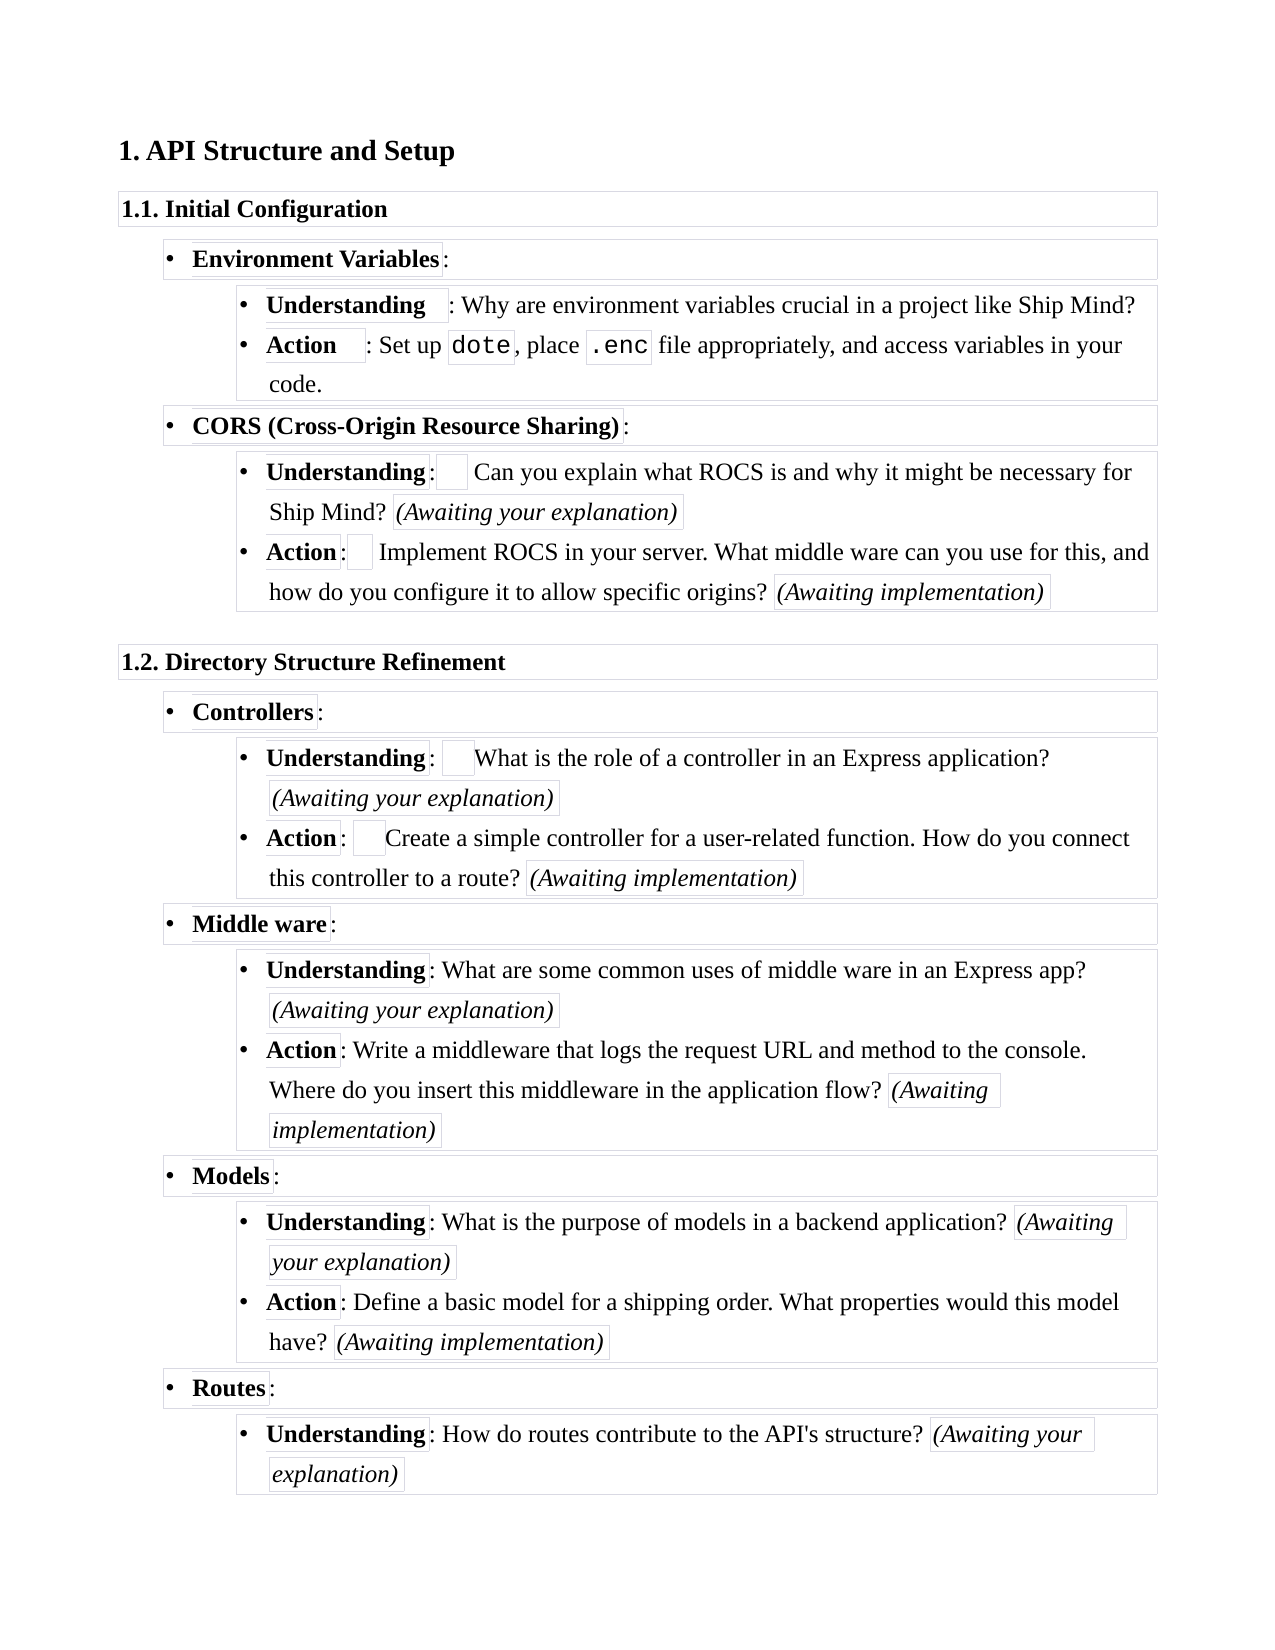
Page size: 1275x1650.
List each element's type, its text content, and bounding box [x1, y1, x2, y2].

list Understanding: ✅What is the role of a controller in an Express application? (Awaiting your explanation) [237, 738, 1157, 815]
list Understanding: How do routes contribute to the API's structure? (Awaiting your explanation) [237, 1415, 1157, 1494]
list Action: Define a basic model for a shipping order. What properties would this model have? (Awaiting implementation) [237, 1281, 1157, 1362]
list Action: Write a middleware that logs the request URL and method to the console. Where do you insert this middleware in the application flow? (Awaiting implementation) [237, 1029, 1157, 1150]
list Routes: [164, 1369, 1157, 1408]
subtitle 1.1. Initial Configuration [119, 192, 1157, 226]
list Controllers: [164, 692, 1157, 732]
list Middle ware: [164, 904, 1157, 944]
list CORS (Cross-Origin Resource Sharing): [164, 406, 1157, 445]
list Understanding: What is the purpose of models in a backend application? (Awaiting your explanation) [237, 1202, 1157, 1279]
list Action:✅ Implement ROCS in your server. What middle ware can you use for this, and how do you configure it to allow specific origins? (Awaiting implementation) [237, 531, 1157, 611]
list Understanding: ✅ Can you explain what ROCS is and why it might be necessary for Ship Mind? (Awaiting your explanation) [237, 452, 1157, 529]
list Action ✅: Set up dote, place .enc file appropriately, and access variables in your code. [237, 324, 1157, 400]
list Models: [164, 1156, 1157, 1196]
subtitle 1. API Structure and Setup [118, 133, 1157, 166]
subtitle 1.2. Directory Structure Refinement [119, 645, 1157, 679]
list Understanding✅: Why are environment variables crucial in a project like Ship Mind? [237, 286, 1157, 322]
list Understanding: What are some common uses of middle ware in an Express app? (Awaiting your explanation) [237, 950, 1157, 1027]
list Action: ✅Create a simple controller for a user-related function. How do you connect this controller to a route? (Awaiting implementation) [237, 817, 1157, 898]
list Environment Variables: [164, 240, 1157, 279]
